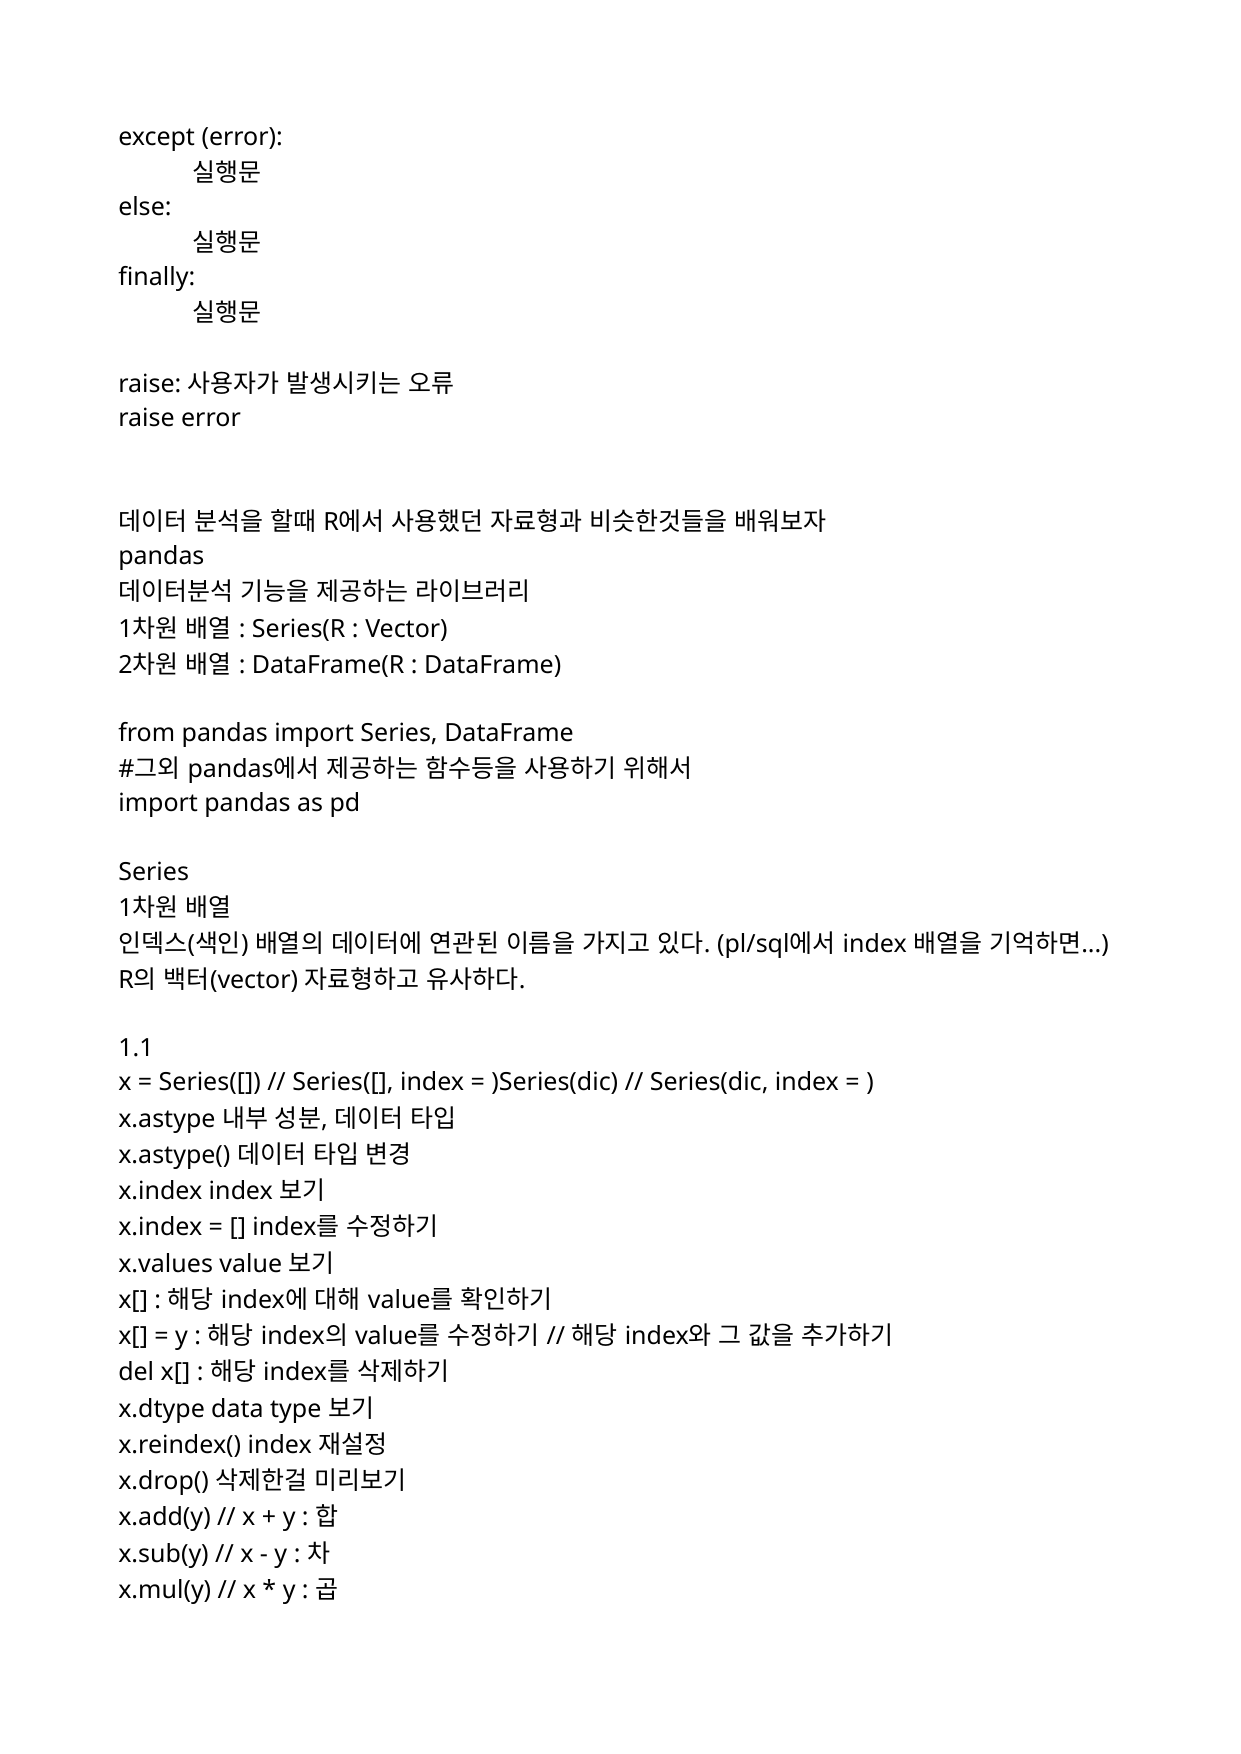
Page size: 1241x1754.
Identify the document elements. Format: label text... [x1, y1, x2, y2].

text x.sub(y) // x - y : 차 [118, 1533, 1122, 1569]
text 데이터분석 기능을 제공하는 라이브러리 [118, 572, 1122, 608]
text x[] = y : 해당 index의 value를 수정하기 // 해당 index와 그 값을 추가하기 [118, 1316, 1122, 1352]
text 1차원 배열 [118, 887, 1122, 923]
text x.index index 보기 [118, 1171, 1122, 1207]
text x.astype() 데이터 타입 변경 [118, 1134, 1122, 1171]
text x.values value 보기 [118, 1243, 1122, 1279]
text Series [118, 853, 1122, 887]
text 실행문 [118, 293, 1122, 329]
text x = Series([]) // Series([], index = )Series(dic) // Series(dic, index = ) [118, 1064, 1122, 1098]
text 실행문 [118, 152, 1122, 188]
text #그외 pandas에서 제공하는 함수등을 사용하기 위해서 [118, 749, 1122, 785]
text pandas [118, 538, 1122, 572]
text except (error): [118, 118, 1122, 152]
text from pandas import Series, DataFrame [118, 715, 1122, 749]
text x.drop() 삭제한걸 미리보기 [118, 1461, 1122, 1497]
text x.astype 내부 성분, 데이터 타입 [118, 1098, 1122, 1134]
text 실행문 [118, 222, 1122, 259]
text 인덱스(색인) 배열의 데이터에 연관된 이름을 가지고 있다. (pl/sql에서 index 배열을 기억하면...) [118, 923, 1122, 960]
text 데이터 분석을 할때 R에서 사용했던 자료형과 비슷한것들을 배워보자 [118, 502, 1122, 538]
text x.dtype data type 보기 [118, 1388, 1122, 1424]
text finally: [118, 259, 1122, 293]
text x.reindex() index 재설정 [118, 1424, 1122, 1461]
text 1차원 배열 : Series(R : Vector) [118, 608, 1122, 644]
text x.index = [] index를 수정하기 [118, 1207, 1122, 1243]
text else: [118, 188, 1122, 222]
text import pandas as pd [118, 785, 1122, 819]
text 2차원 배열 : DataFrame(R : DataFrame) [118, 644, 1122, 681]
text raise error [118, 399, 1122, 433]
text del x[] : 해당 index를 삭제하기 [118, 1352, 1122, 1388]
text R의 백터(vector) 자료형하고 유사하다. [118, 960, 1122, 996]
text 1.1 [118, 1030, 1122, 1064]
text x.mul(y) // x * y : 곱 [118, 1569, 1122, 1606]
text raise: 사용자가 발생시키는 오류 [118, 363, 1122, 399]
text x[] : 해당 index에 대해 value를 확인하기 [118, 1279, 1122, 1316]
text x.add(y) // x + y : 합 [118, 1497, 1122, 1533]
